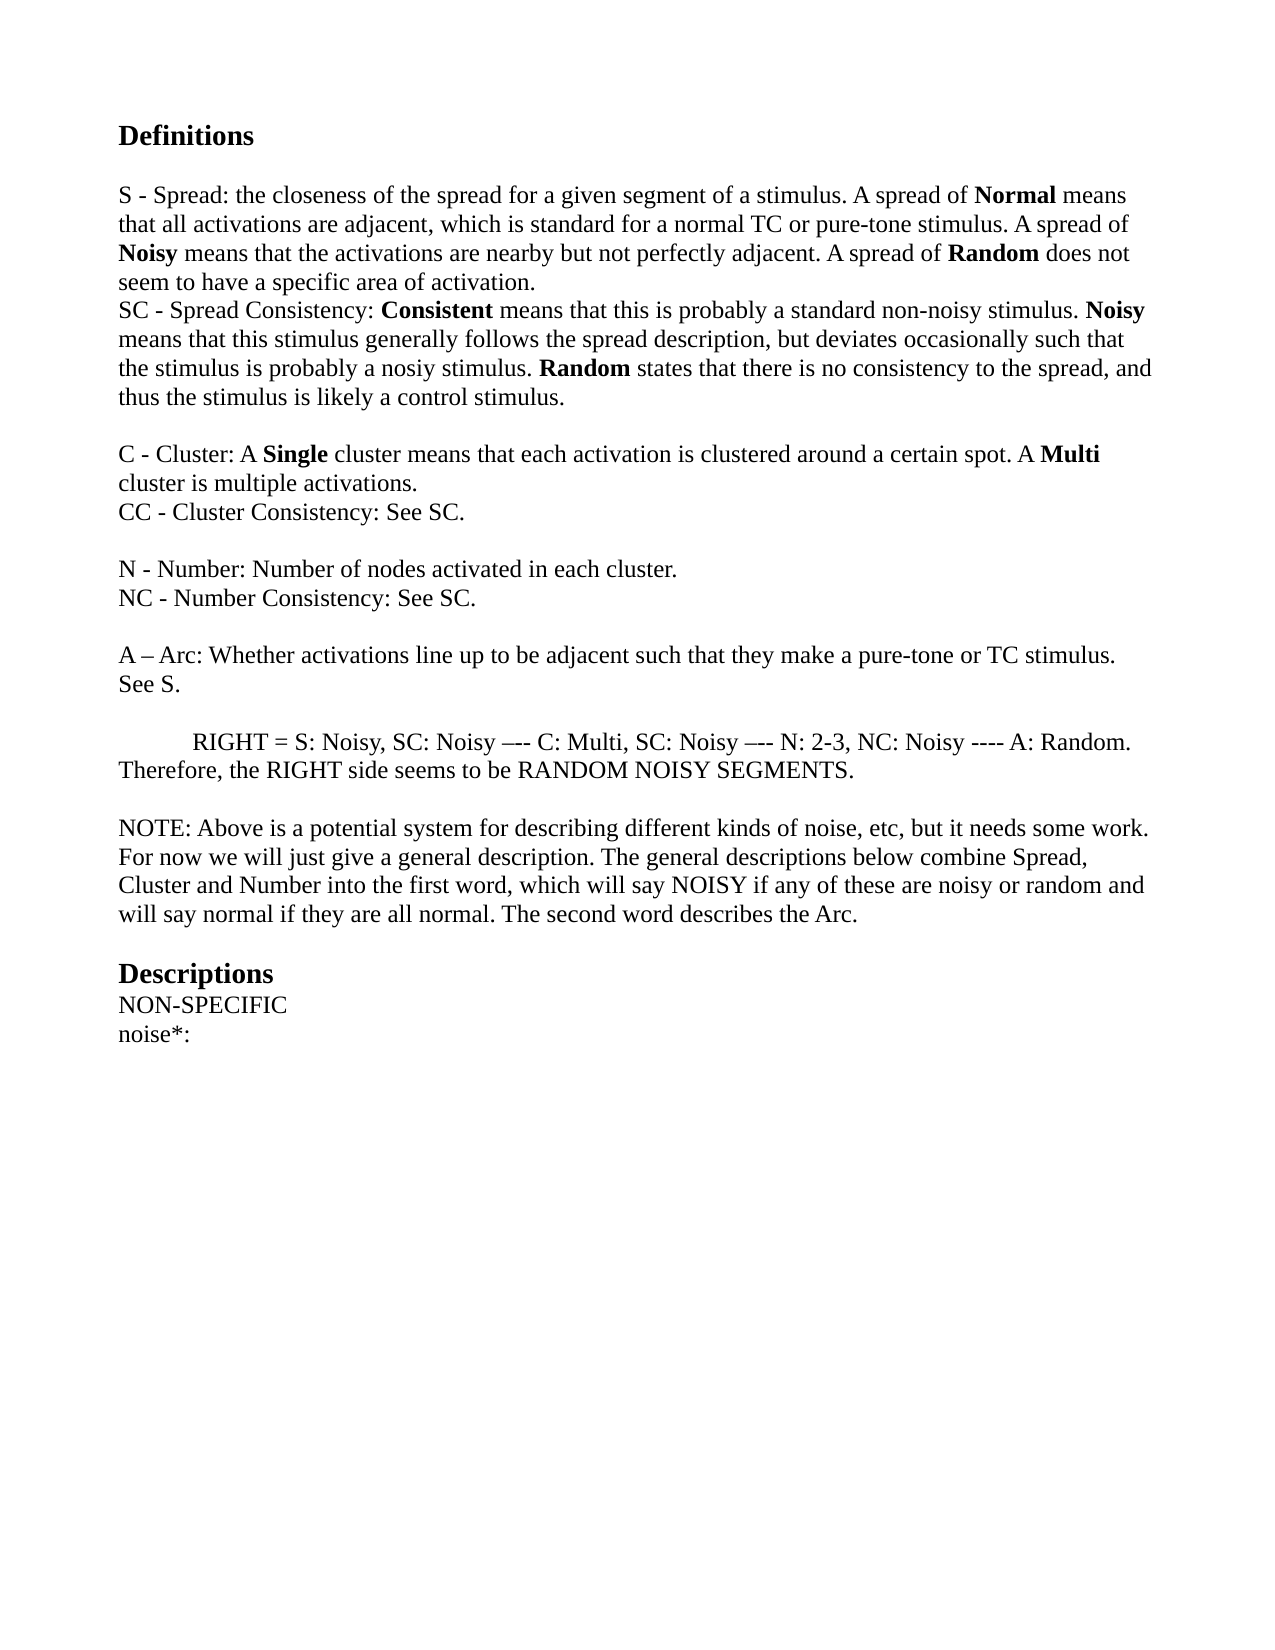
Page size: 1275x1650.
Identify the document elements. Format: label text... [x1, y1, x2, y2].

text NOTE: Above is a potential system for describing different kinds of noise, etc, but it needs some work. For now we will just give a general description. The general descriptions below combine Spread, Cluster and Number into the first word, which will say NOISY if any of these are noisy or random and will say normal if they are all normal. The second word describes the Arc. [118, 784, 1157, 928]
text A – Arc: Whether activations line up to be adjacent such that they make a pure-tone or TC stimulus. See S. [118, 640, 1157, 698]
text Descriptions [118, 957, 1157, 990]
text Definitions [118, 118, 1157, 152]
text RIGHT = S: Noisy, SC: Noisy –-- C: Multi, SC: Noisy –-- N: 2-3, NC: Noisy ---- A: Random. Therefore, the RIGHT side seems to be RANDOM NOISY SEGMENTS. [118, 727, 1157, 784]
text SC - Spread Consistency: Consistent means that this is probably a standard non-noisy stimulus. Noisy means that this stimulus generally follows the spread description, but deviates occasionally such that the stimulus is probably a nosiy stimulus. Random states that there is no consistency to the spread, and thus the stimulus is likely a control stimulus. [118, 295, 1157, 410]
text N - Number: Number of nodes activated in each cluster. [118, 554, 1157, 583]
text NON-SPECIFIC noise*: [118, 990, 1157, 1048]
text C - Cluster: A Single cluster means that each activation is clustered around a certain spot. A Multi cluster is multiple activations. [118, 439, 1157, 497]
text S - Spread: the closeness of the spread for a given segment of a stimulus. A spread of Normal means that all activations are adjacent, which is standard for a normal TC or pure-tone stimulus. A spread of Noisy means that the activations are nearby but not perfectly adjacent. A spread of Random does not seem to have a specific area of activation. [118, 180, 1157, 295]
text NC - Number Consistency: See SC. [118, 583, 1157, 612]
text CC - Cluster Consistency: See SC. [118, 497, 1157, 525]
